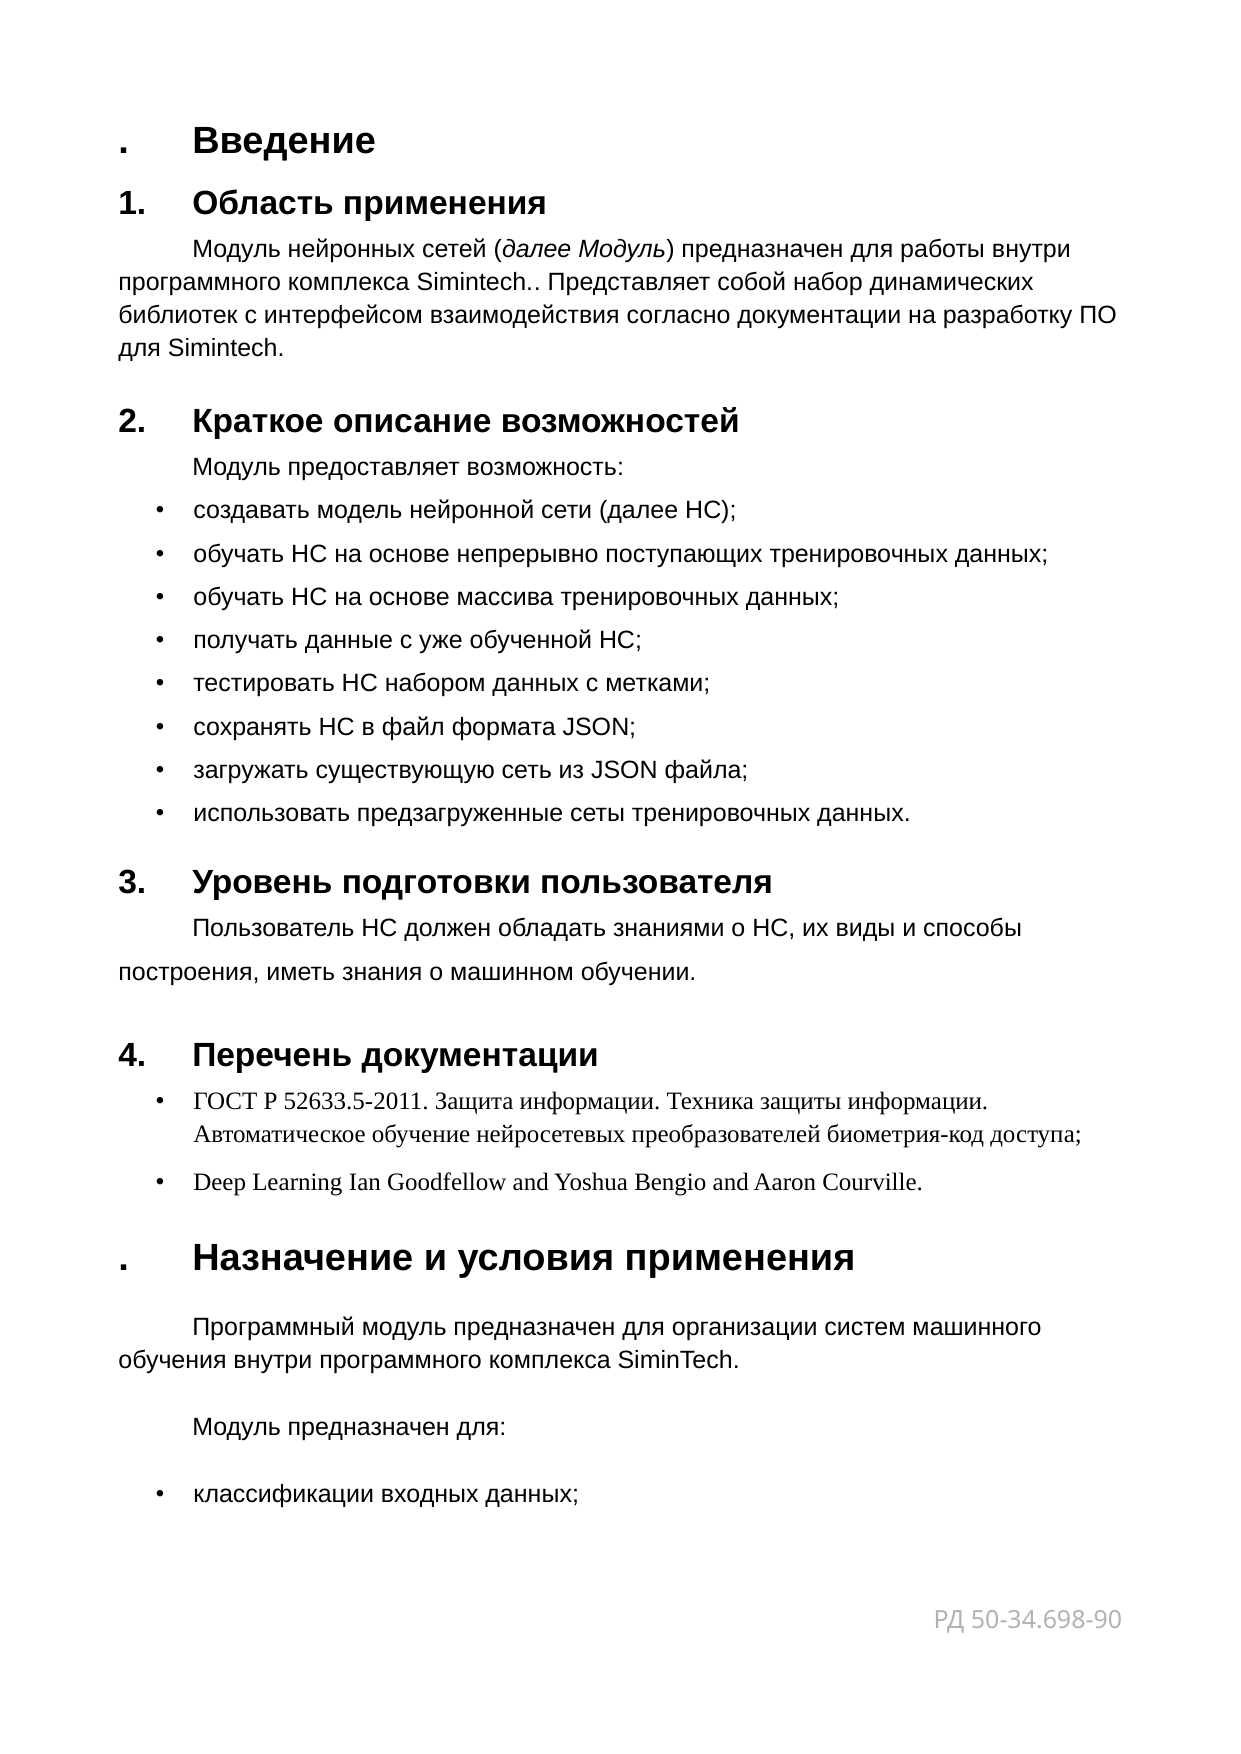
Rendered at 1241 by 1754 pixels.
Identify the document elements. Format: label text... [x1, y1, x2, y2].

list создавать модель нейронной сети (далее НС); [156, 496, 1122, 524]
subtitle Назначение и условия применения [118, 1235, 1122, 1279]
subtitle Введение [118, 118, 1122, 162]
list получать данные с уже обученной НС; [156, 625, 1122, 654]
text Модуль предоставляет возможность: [118, 452, 1122, 481]
text Модуль нейронных сетей (далее Модуль) предназначен для работы внутри программного комплекса Simintech.. Представляет собой набор динамических библиотек с интерфейсом взаимодействия согласно документации на разработку ПО для Simintech. [118, 234, 1122, 362]
list загружать существующую сеть из JSON файла; [156, 755, 1122, 784]
list использовать предзагруженные сеты тренировочных данных. [156, 798, 1122, 827]
list обучать НС на основе массива тренировочных данных; [156, 582, 1122, 611]
list сохранять НС в файл формата JSON; [156, 712, 1122, 741]
list тестировать НС набором данных с метками; [156, 668, 1122, 697]
subtitle Область применения [118, 183, 1122, 221]
list Deep Learning Ian Goodfellow and Yoshua Bengio and Aaron Courville. [156, 1167, 1122, 1196]
subtitle Краткое описание возможностей [118, 401, 1122, 440]
text Программный модуль предназначен для организации систем машинного обучения внутри программного комплекса SiminTech. [118, 1312, 1122, 1374]
list обучать НС на основе непрерывно поступающих тренировочных данных; [156, 539, 1122, 568]
subtitle Перечень документации [118, 1035, 1122, 1074]
list ГОСТ Р 52633.5-2011. Защита информации. Техника защиты информации. Автоматическое обучение нейросетевых преобразователей биометрия-код доступа; [156, 1086, 1122, 1148]
text Пользователь НС должен обладать знаниями о НС, их виды и способы построения, иметь знания о машинном обучении. [118, 913, 1122, 985]
list классификации входных данных; [156, 1478, 1122, 1507]
subtitle Уровень подготовки пользователя [118, 862, 1122, 901]
text Модуль предназначен для: [118, 1412, 1122, 1441]
